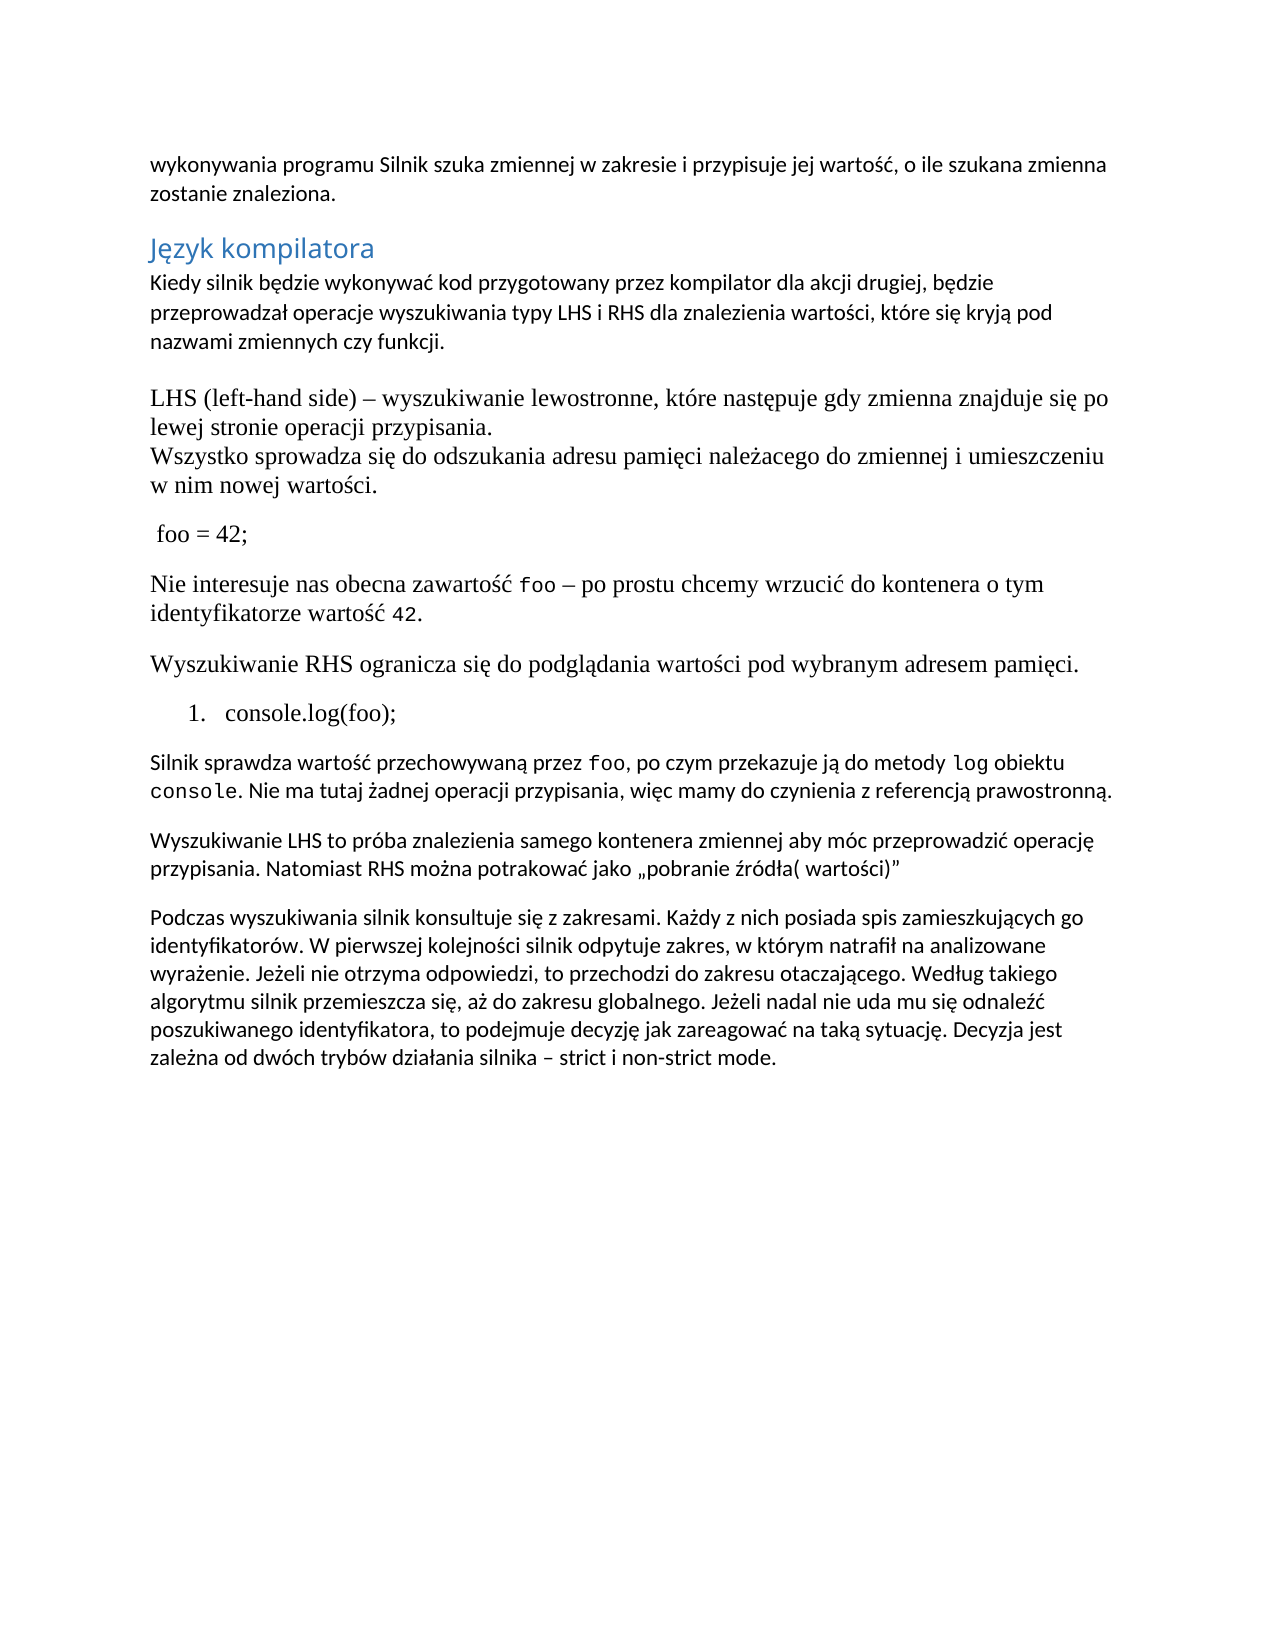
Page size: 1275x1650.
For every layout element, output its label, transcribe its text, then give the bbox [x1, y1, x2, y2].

list console.log(foo); [187, 698, 1125, 727]
text foo = 42; [150, 519, 1125, 548]
subtitle Język kompilatora [150, 229, 1125, 266]
text Silnik sprawdza wartość przechowywaną przez foo, po czym przekazuje ją do metody log obiektu console. Nie ma tutaj żadnej operacji przypisania, więc mamy do czynienia z referencją prawostronną. [150, 748, 1125, 805]
text Podczas wyszukiwania silnik konsultuje się z zakresami. Każdy z nich posiada spis zamieszkujących go identyfikatorów. W pierwszej kolejności silnik odpytuje zakres, w którym natrafił na analizowane wyrażenie. Jeżeli nie otrzyma odpowiedzi, to przechodzi do zakresu otaczającego. Według takiego algorytmu silnik przemieszcza się, aż do zakresu globalnego. Jeżeli nadal nie uda mu się odnaleźć poszukiwanego identyfikatora, to podejmuje decyzję jak zareagować na taką sytuację. Decyzja jest zależna od dwóch trybów działania silnika – strict i non-strict mode. [150, 903, 1125, 1071]
text LHS (left-hand side) – wyszukiwanie lewostronne, które następuje gdy zmienna znajduje się po lewej stronie operacji przypisania. Wszystko sprowadza się do odszukania adresu pamięci należacego do zmiennej i umieszczeniu w nim nowej wartości. [150, 383, 1125, 498]
text wykonywania programu Silnik szuka zmiennej w zakresie i przypisuje jej wartość, o ile szukana zmienna zostanie znaleziona. [150, 150, 1125, 207]
text Kiedy silnik będzie wykonywać kod przygotowany przez kompilator dla akcji drugiej, będzie przeprowadzał operacje wyszukiwania typy LHS i RHS dla znalezienia wartości, które się kryją pod nazwami zmiennych czy funkcji. [150, 268, 1125, 355]
text Nie interesuje nas obecna zawartość foo – po prostu chcemy wrzucić do kontenera o tym identyfikatorze wartość 42. [150, 569, 1125, 628]
text Wyszukiwanie LHS to próba znalezienia samego kontenera zmiennej aby móc przeprowadzić operację przypisania. Natomiast RHS można potrakować jako „pobranie źródła( wartości)” [150, 826, 1125, 882]
text Wyszukiwanie RHS ogranicza się do podglądania wartości pod wybranym adresem pamięci. [150, 649, 1125, 678]
